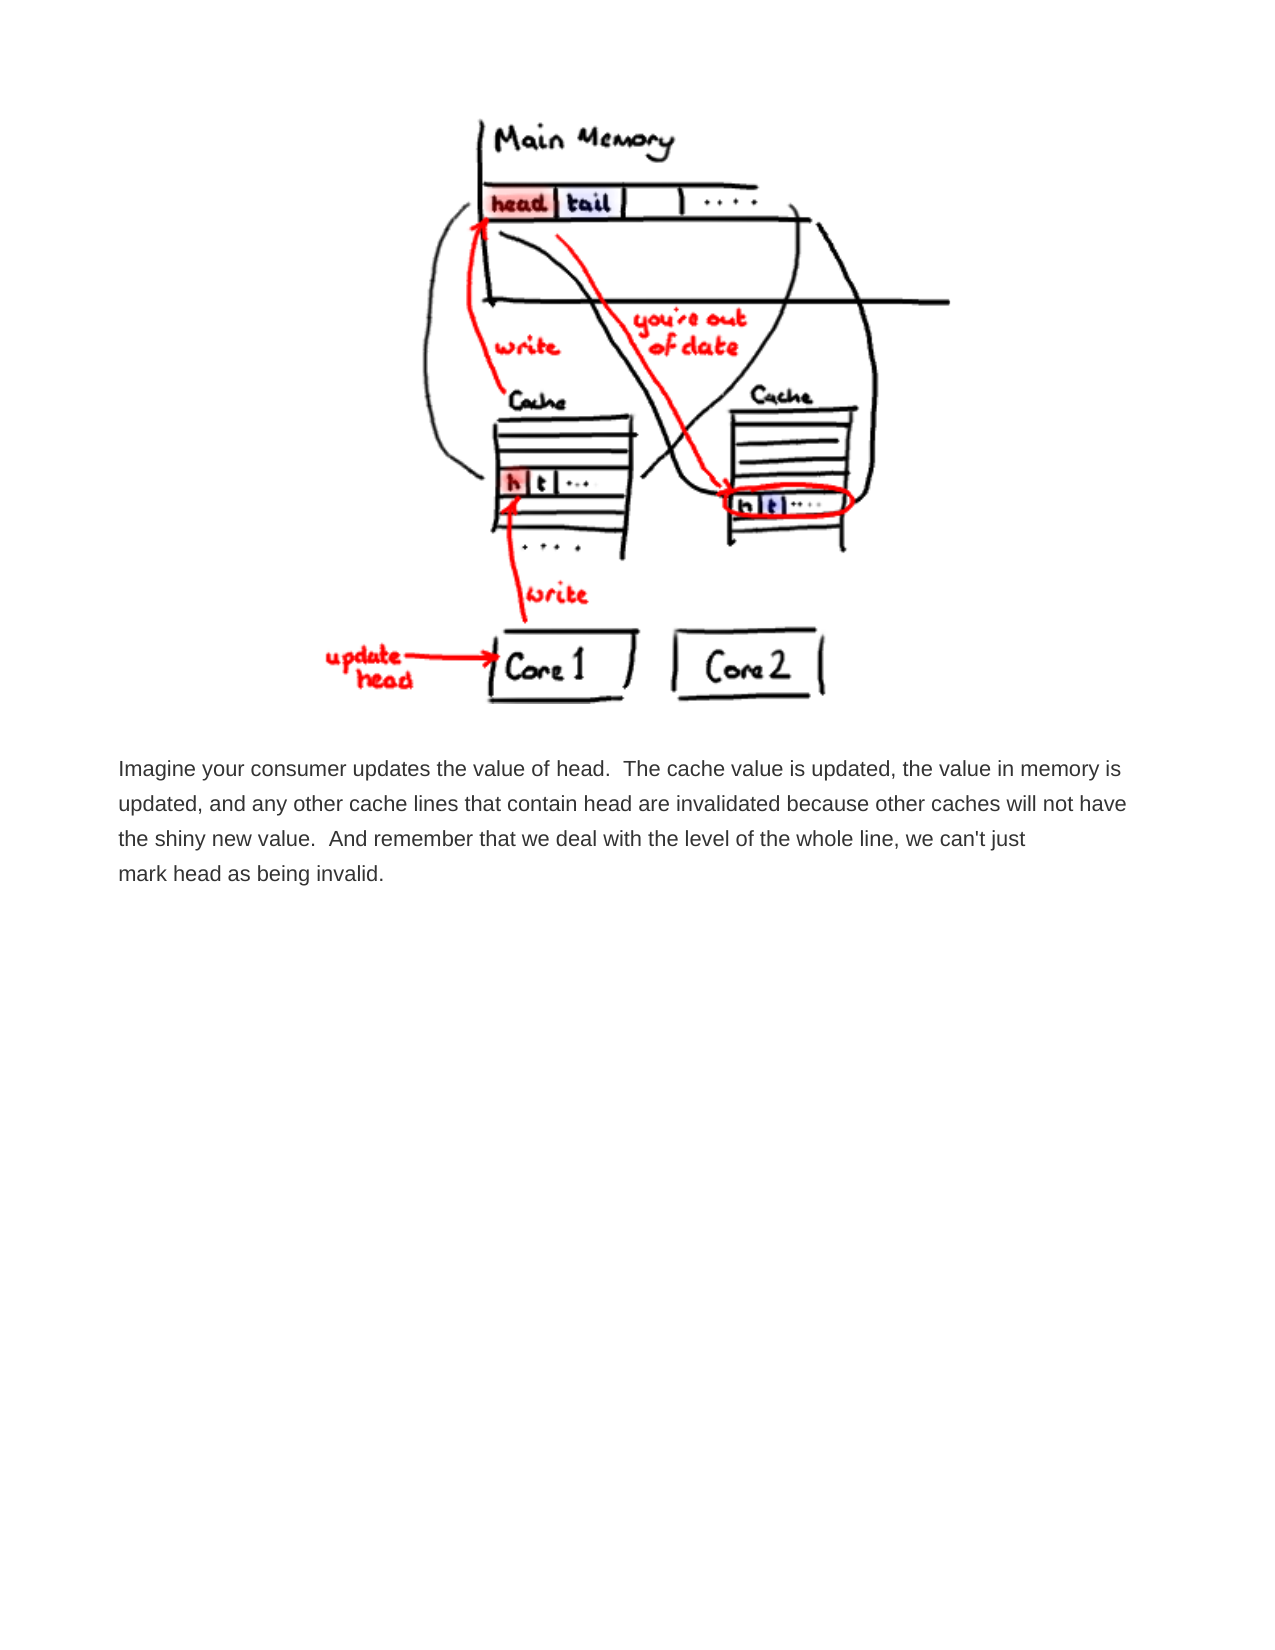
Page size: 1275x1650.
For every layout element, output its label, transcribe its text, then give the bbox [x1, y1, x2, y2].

text Imagine your consumer updates the value of head. The cache value is updated, the value in memory is updated, and any other cache lines that contain head are invalidated because other caches will not have the shiny new value. And remember that we deal with the level of the whole line, we can't just mark head as being invalid. [118, 756, 1157, 887]
picture [325, 118, 951, 704]
